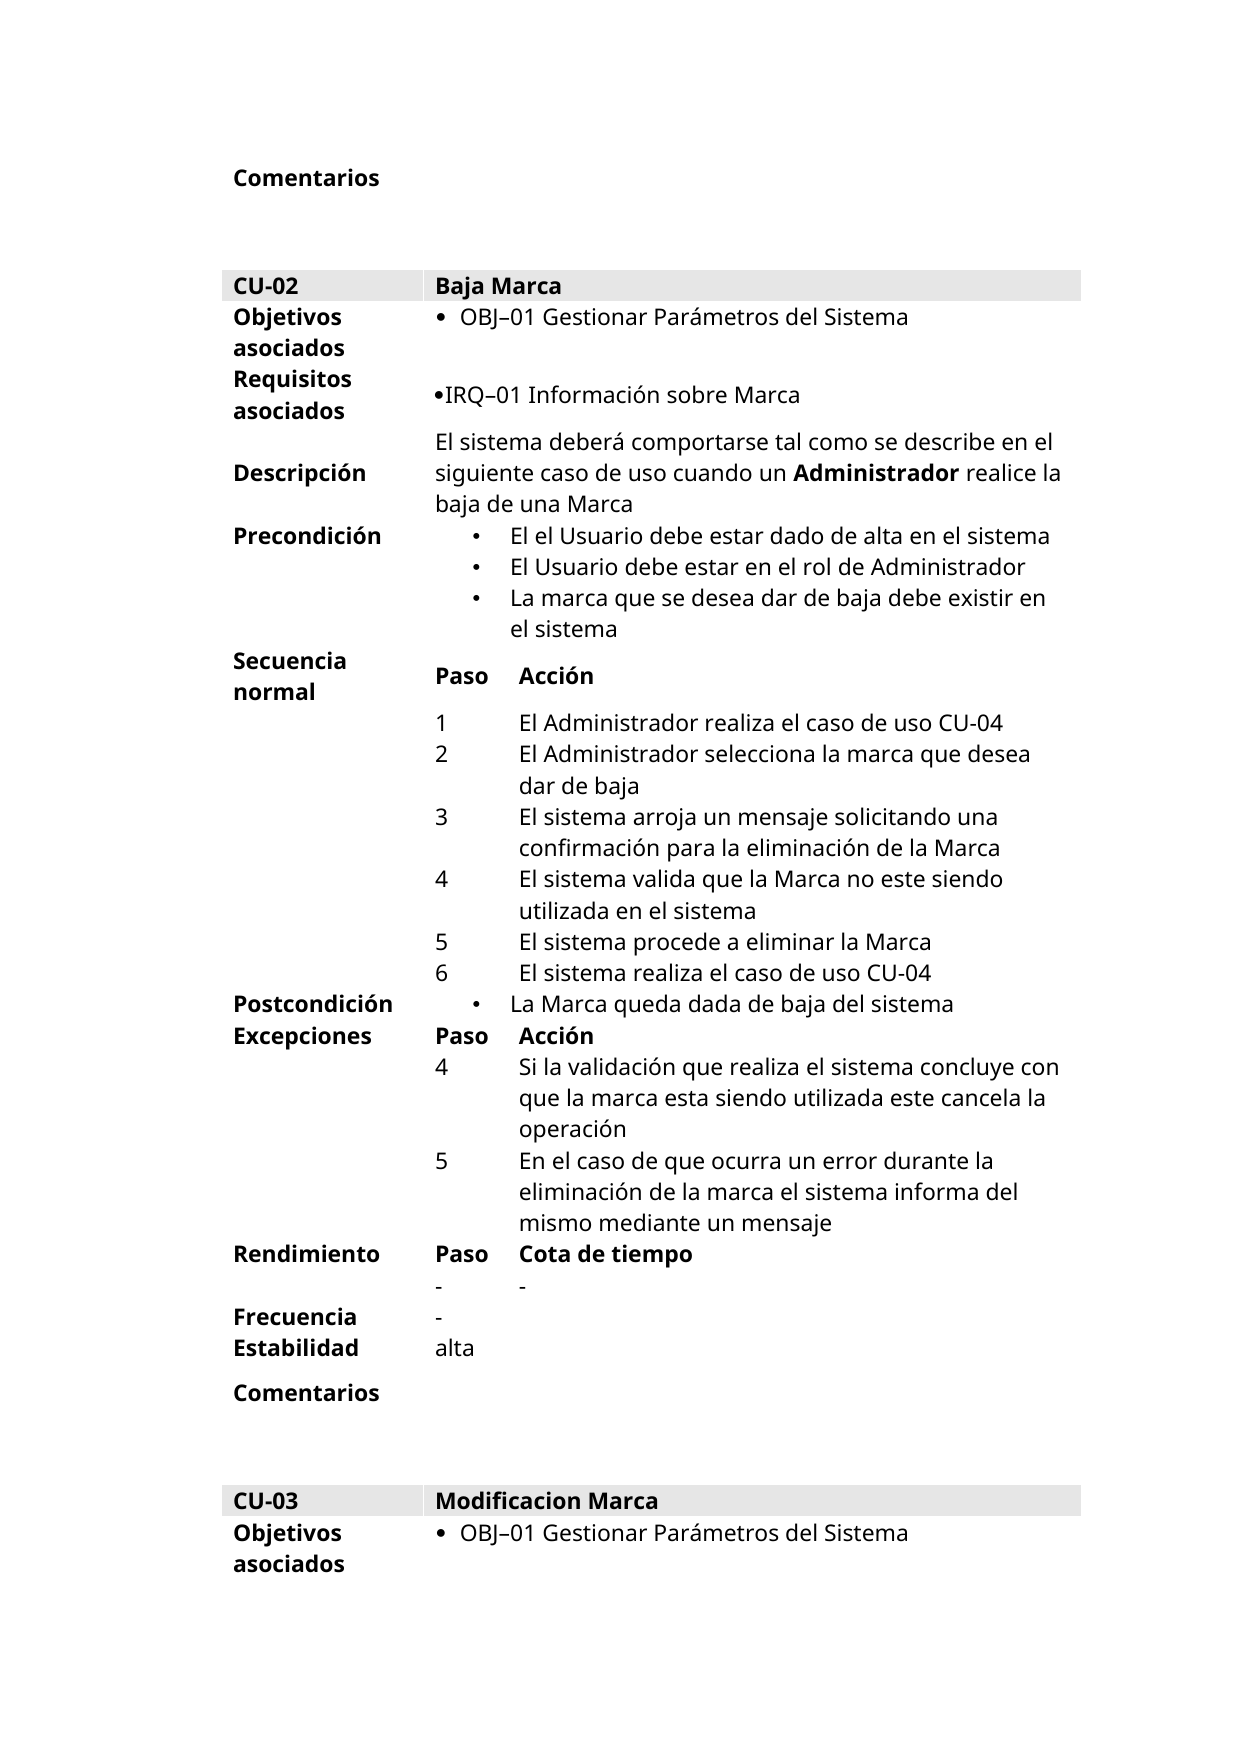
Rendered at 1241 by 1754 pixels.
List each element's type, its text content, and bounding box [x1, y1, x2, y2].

table_cell 6 [424, 957, 507, 988]
table_cell Postcondición [222, 988, 423, 1019]
table_cell Paso [424, 645, 507, 707]
table_cell En el caso de que ocurra un error durante la eliminación de la marca el sistema informa del mismo mediante un mensaje [508, 1145, 1081, 1238]
table_cell alta [424, 1332, 1081, 1363]
table_cell El sistema deberá comportarse tal como se describe en el siguiente caso de uso cuando un Administrador realice la baja de una Marca [424, 426, 1081, 519]
table_cell Paso [424, 1238, 507, 1269]
table_header Modificacion Marca [424, 1485, 1081, 1516]
table_cell 4 [424, 863, 507, 926]
table_cell Objetivos asociados [222, 301, 423, 363]
table_cell Acción [508, 645, 1081, 707]
table_cell El el Usuario debe estar dado de alta en el sistema El Usuario debe estar en el rol de Administrador La marca que se desea dar de baja debe existir en el sistema [424, 520, 1081, 644]
table_cell El Administrador selecciona la marca que desea dar de baja [508, 738, 1081, 801]
table_cell [424, 148, 1081, 207]
table_cell Precondición [222, 520, 423, 644]
table_cell Estabilidad [222, 1332, 423, 1363]
table_cell IRQ–01 Información sobre Marca [424, 363, 1081, 426]
table_cell Rendimiento [222, 1238, 423, 1269]
table_header CU-02 [222, 270, 423, 301]
table_cell 5 [424, 1145, 507, 1238]
table_cell [424, 1363, 1081, 1423]
table_cell 5 [424, 926, 507, 957]
table_cell Frecuencia [222, 1301, 423, 1332]
table_cell Objetivos asociados [222, 1516, 423, 1579]
table_cell 3 [424, 801, 507, 863]
table_cell 2 [424, 738, 507, 801]
table_cell La Marca queda dada de baja del sistema [424, 988, 1081, 1019]
table_cell [222, 1270, 423, 1301]
table_header CU-03 [222, 1485, 423, 1516]
table_cell [222, 1051, 423, 1238]
table_cell 1 [424, 707, 507, 738]
table_cell Descripción [222, 426, 423, 519]
table_cell Excepciones [222, 1020, 423, 1051]
table_cell - [424, 1270, 507, 1301]
table_cell [222, 707, 423, 988]
table_cell El sistema arroja un mensaje solicitando una confirmación para la eliminación de la Marca [508, 801, 1081, 863]
table_cell Si la validación que realiza el sistema concluye con que la marca esta siendo utilizada este cancela la operación [508, 1051, 1081, 1144]
table_header Baja Marca [424, 270, 1081, 301]
table_cell - [508, 1270, 1081, 1301]
table_cell El Administrador realiza el caso de uso CU-04 [508, 707, 1081, 738]
table_cell Paso [424, 1020, 507, 1051]
table_cell Acción [508, 1020, 1081, 1051]
table_cell OBJ–01 Gestionar Parámetros del Sistema [424, 1516, 1081, 1579]
table_cell Cota de tiempo [508, 1238, 1081, 1269]
table_cell El sistema procede a eliminar la Marca [508, 926, 1081, 957]
table_cell OBJ–01 Gestionar Parámetros del Sistema [424, 301, 1081, 363]
table_cell Requisitos asociados [222, 363, 423, 426]
table_cell El sistema realiza el caso de uso CU-04 [508, 957, 1081, 988]
table_cell El sistema valida que la Marca no este siendo utilizada en el sistema [508, 863, 1081, 926]
table_cell 4 [424, 1051, 507, 1144]
table_cell Comentarios [222, 148, 423, 207]
table_cell Secuencia normal [222, 645, 423, 707]
table_cell Comentarios [222, 1363, 423, 1423]
table_cell - [424, 1301, 1081, 1332]
